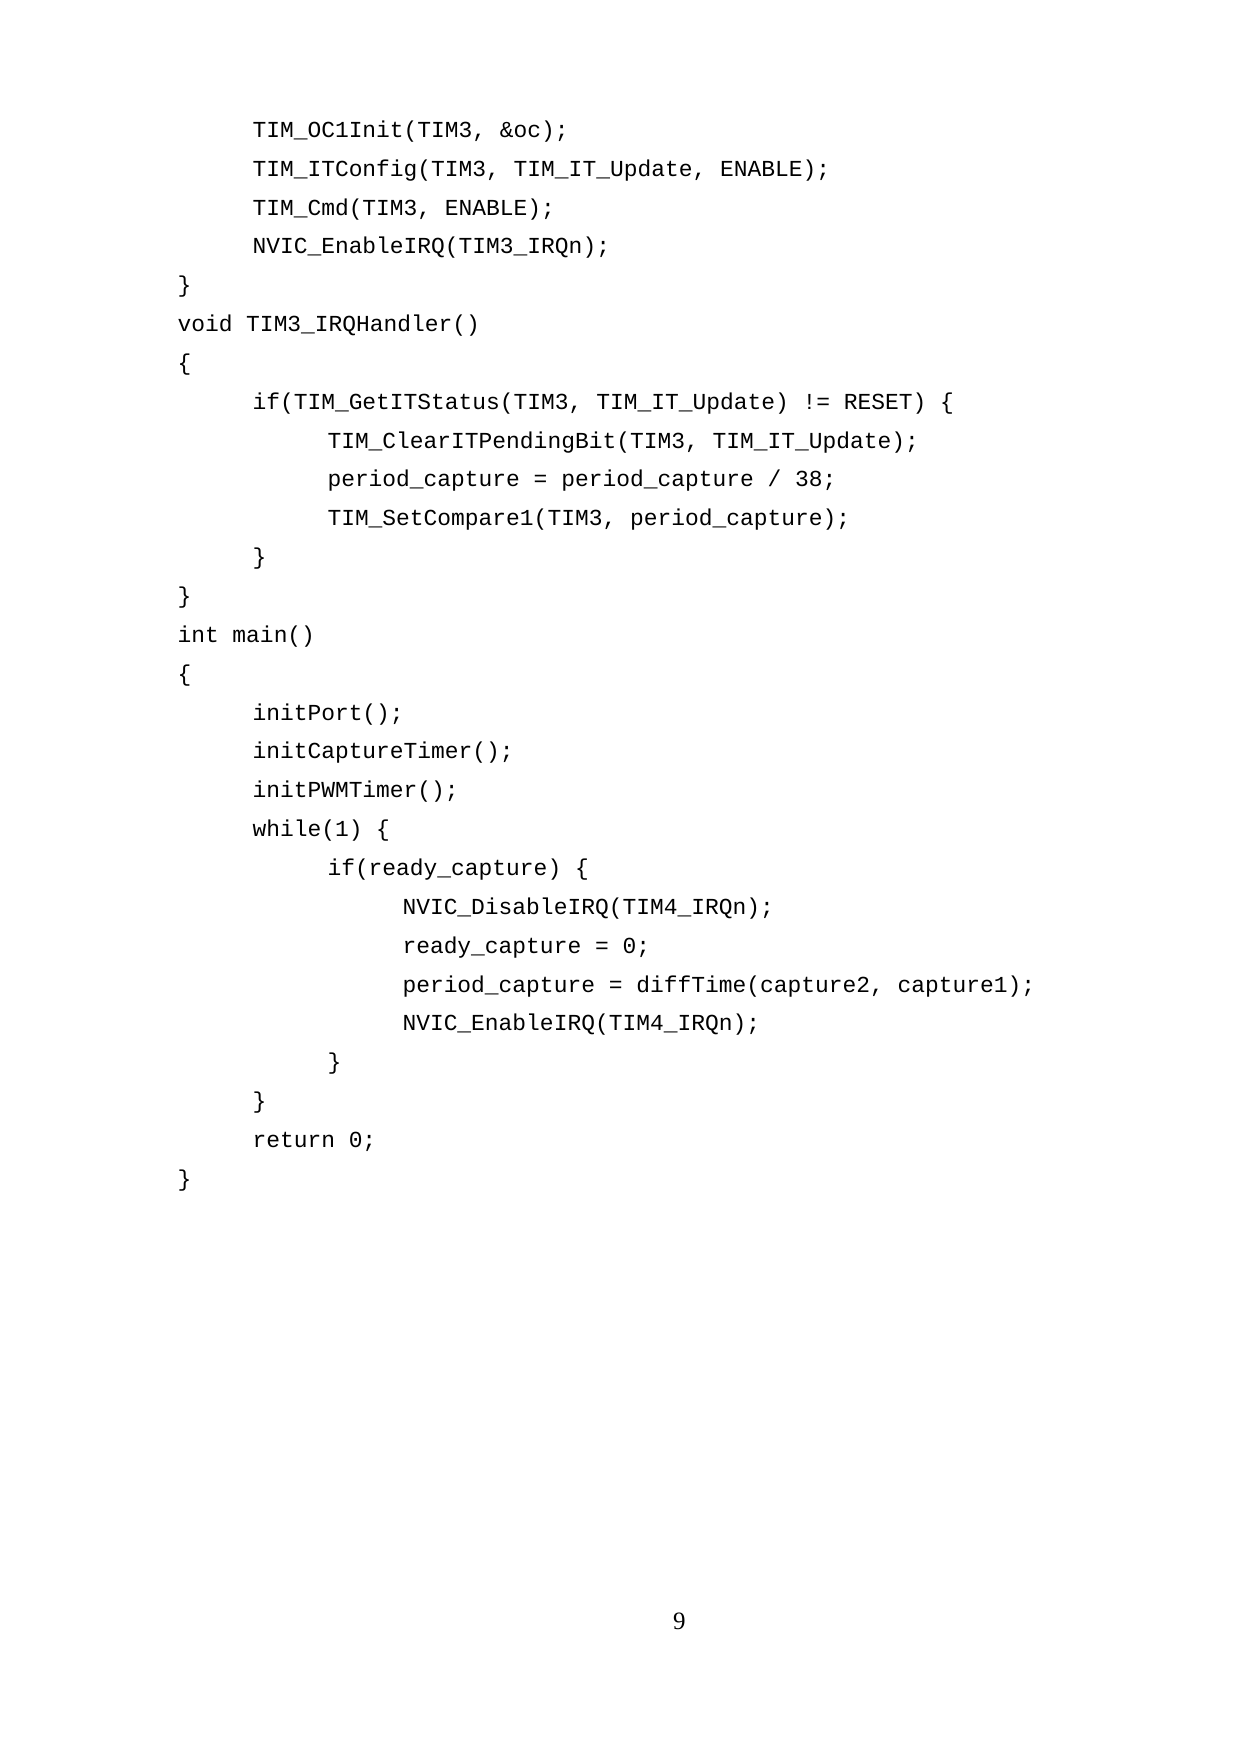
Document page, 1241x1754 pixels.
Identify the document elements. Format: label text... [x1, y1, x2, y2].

title period_capture = diffTime(capture2, capture1); [177, 973, 1181, 999]
title if(TIM_GetITStatus(TIM3, TIM_IT_Update) != RESET) { [177, 390, 1181, 416]
title NVIC_EnableIRQ(TIM4_IRQn); [177, 1012, 1181, 1038]
title ready_capture = 0; [177, 934, 1181, 960]
title return 0; [177, 1128, 1181, 1154]
title initPWMTimer(); [177, 779, 1181, 804]
title initPort(); [177, 701, 1181, 727]
title TIM_SetCompare1(TIM3, period_capture); [177, 507, 1181, 533]
title int main() [177, 623, 1181, 649]
title } [177, 546, 1181, 571]
title { [177, 662, 1181, 688]
title TIM_ClearITPendingBit(TIM3, TIM_IT_Update); [177, 429, 1181, 455]
title TIM_ITConfig(TIM3, TIM_IT_Update, ENABLE); [177, 157, 1181, 183]
title } [177, 1089, 1181, 1115]
title } [177, 1051, 1181, 1077]
title NVIC_DisableIRQ(TIM4_IRQn); [177, 895, 1181, 921]
title TIM_OC1Init(TIM3, &oc); [177, 118, 1181, 144]
title while(1) { [177, 817, 1181, 843]
title NVIC_EnableIRQ(TIM3_IRQn); [177, 235, 1181, 261]
title void TIM3_IRQHandler() [177, 312, 1181, 338]
title initCaptureTimer(); [177, 740, 1181, 766]
title TIM_Cmd(TIM3, ENABLE); [177, 196, 1181, 222]
title } [177, 584, 1181, 610]
title period_capture = period_capture / 38; [177, 468, 1181, 494]
title } [177, 273, 1181, 299]
title if(ready_capture) { [177, 856, 1181, 882]
title { [177, 351, 1181, 377]
title } [177, 1167, 1181, 1193]
